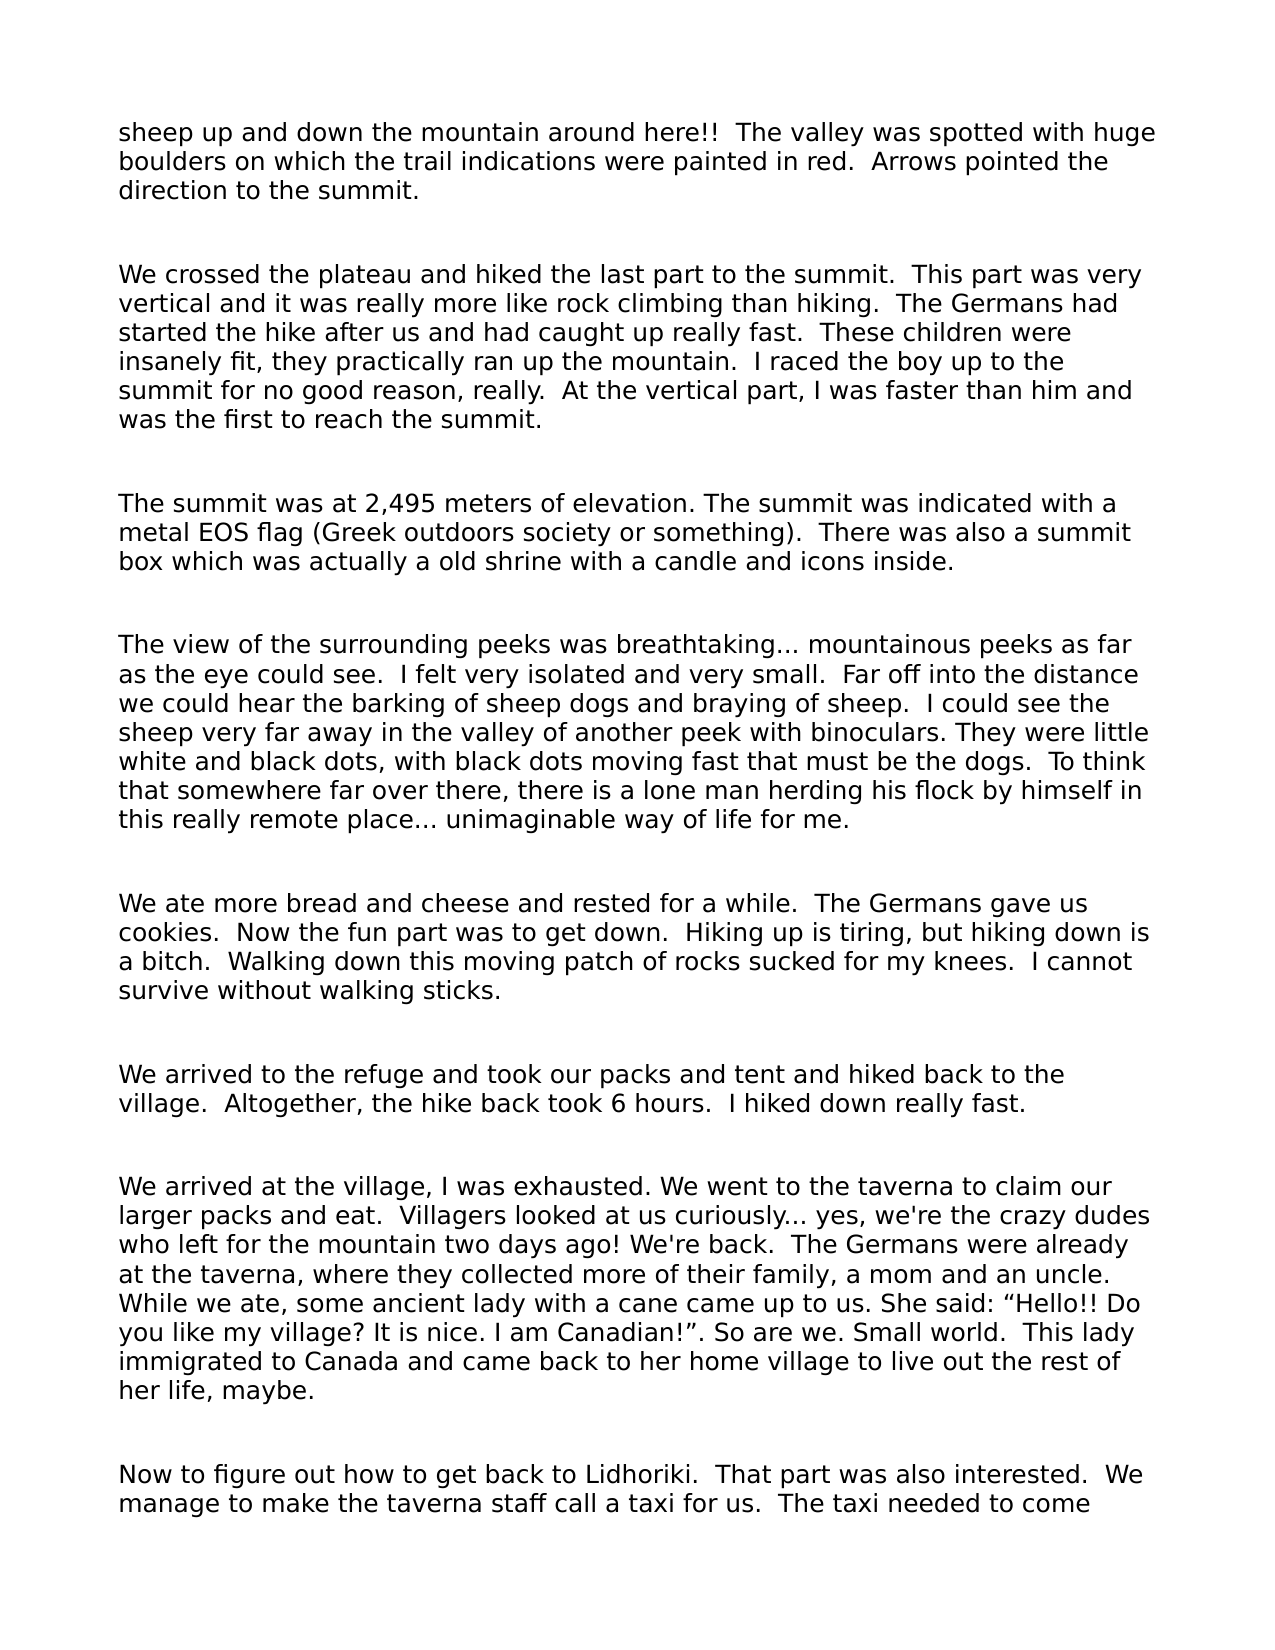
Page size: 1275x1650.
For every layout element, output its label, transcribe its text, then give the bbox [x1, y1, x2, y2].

text We crossed the plateau and hiked the last part to the summit. This part was very vertical and it was really more like rock climbing than hiking. The Germans had started the hike after us and had caught up really fast. These children were insanely fit, they practically ran up the mountain. I raced the boy up to the summit for no good reason, really. At the vertical part, I was faster than him and was the first to reach the summit. [118, 260, 1157, 435]
text sheep up and down the mountain around here!! The valley was spotted with huge boulders on which the trail indications were painted in red. Arrows pointed the direction to the summit. [118, 118, 1157, 206]
text The summit was at 2,495 meters of elevation. The summit was indicated with a metal EOS flag (Greek outdoors society or something). There was also a summit box which was actually a old shrine with a candle and icons inside. [118, 489, 1157, 576]
text Now to figure out how to get back to Lidhoriki. That part was also interested. We manage to make the taverna staff call a taxi for us. The taxi needed to come [118, 1460, 1157, 1518]
text We arrived at the village, I was exhausted. We went to the taverna to claim our larger packs and eat. Villagers looked at us curiously... yes, we're the crazy dudes who left for the mountain two days ago! We're back. The Germans were already at the taverna, where they collected more of their family, a mom and an uncle. While we ate, some ancient lady with a cane came up to us. She said: “Hello!! Do you like my village? It is nice. I am Canadian!”. So are we. Small world. This lady immigrated to Canada and came back to her home village to live out the rest of her life, maybe. [118, 1172, 1157, 1406]
text The view of the surrounding peeks was breathtaking... mountainous peeks as far as the eye could see. I felt very isolated and very small. Far off into the distance we could hear the barking of sheep dogs and braying of sheep. I could see the sheep very far away in the valley of another peek with binoculars. They were little white and black dots, with black dots moving fast that must be the dogs. To think that somewhere far over there, there is a lone man herding his flock by himself in this really remote place... unimaginable way of life for me. [118, 631, 1157, 835]
text We ate more bread and cheese and rested for a while. The Germans gave us cookies. Now the fun part was to get down. Hiking up is tiring, but hiking down is a bitch. Walking down this moving patch of rocks sucked for my knees. I cannot survive without walking sticks. [118, 889, 1157, 1006]
text We arrived to the refuge and took our packs and tent and hiked back to the village. Altogether, the hike back took 6 hours. I hiked down really fast. [118, 1060, 1157, 1118]
